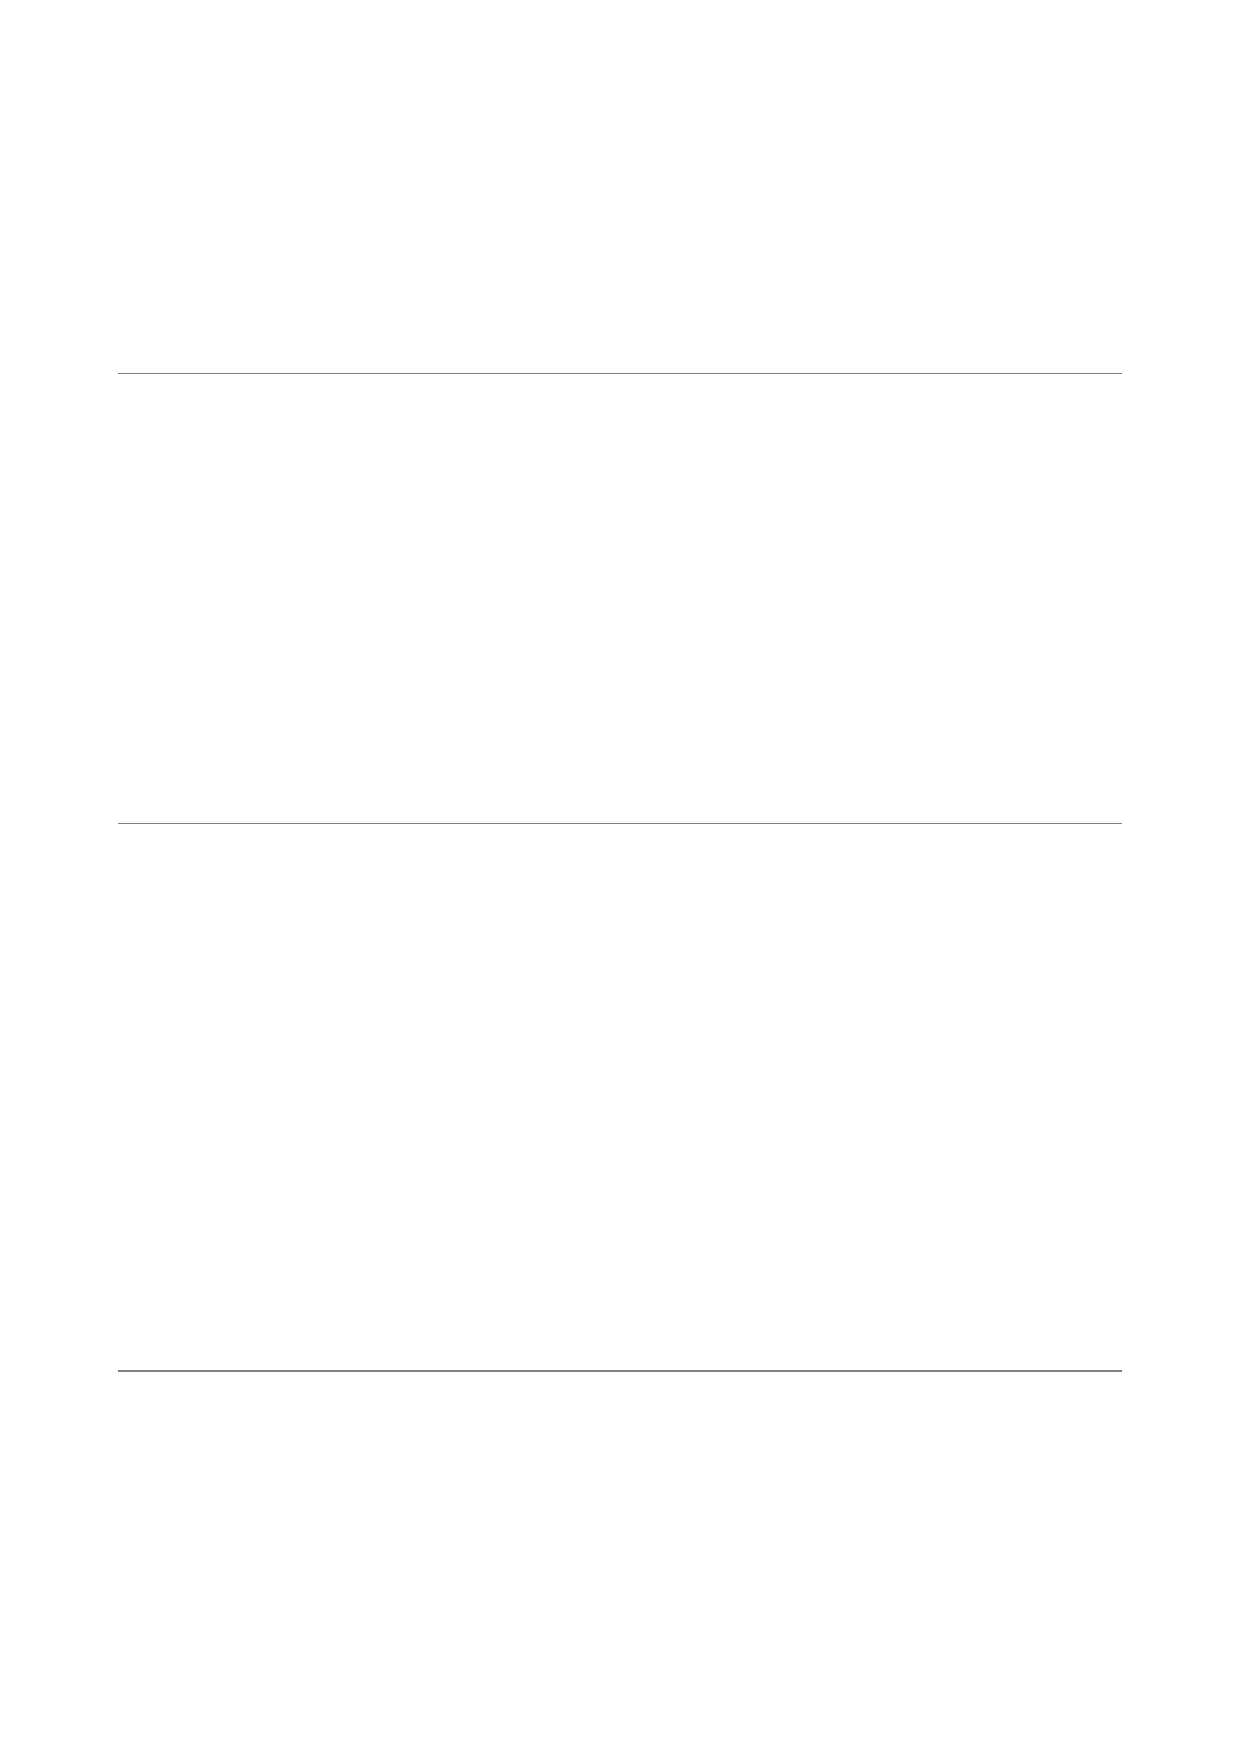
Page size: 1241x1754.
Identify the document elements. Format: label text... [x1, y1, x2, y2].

text User.prototype.constructor.call(this, name) [118, 305, 1122, 329]
text class User { [118, 932, 1122, 956]
text super.name [118, 1587, 1122, 1611]
subtitle Что значит super(name): [118, 118, 1122, 154]
subtitle 2️⃣ super.method() — вызов метода родителя [118, 874, 1122, 920]
text Технически это почти как: [118, 258, 1122, 287]
text 👉 Тут super.sayHi() означает: [118, 1246, 1122, 1277]
text ❌ Нельзя: [118, 1540, 1122, 1569]
list будет ошибка [162, 761, 1122, 790]
text «Вызови constructor класса User и передай ему name» [177, 167, 1063, 228]
list Admin не должен это делать [162, 513, 1122, 544]
text } [118, 1169, 1122, 1193]
text } [118, 1193, 1122, 1216]
list Admin просто передаёт данные [162, 563, 1122, 594]
text sayHi() { [118, 956, 1122, 980]
list this нельзя использовать [162, 711, 1122, 742]
subtitle super — это НЕ объект [118, 1491, 1122, 1527]
text } [118, 1027, 1122, 1051]
list объект не создан [162, 663, 1122, 692]
list User создаёт this.name [162, 463, 1122, 494]
text class Admin extends User { [118, 1074, 1122, 1098]
text sayHi() { [118, 1098, 1122, 1122]
text super.sayHi() [118, 1122, 1122, 1145]
subtitle Очень важно 🧠 [118, 1421, 1122, 1464]
text console.log("Hi from Admin") [118, 1145, 1122, 1169]
text console.log("Hi from User") [118, 980, 1122, 1003]
text } [118, 1003, 1122, 1027]
subtitle Зачем это нужно [118, 417, 1122, 451]
text «Вызови метод sayHi у родителя» [177, 1296, 1063, 1327]
text Без super(): [118, 613, 1122, 644]
